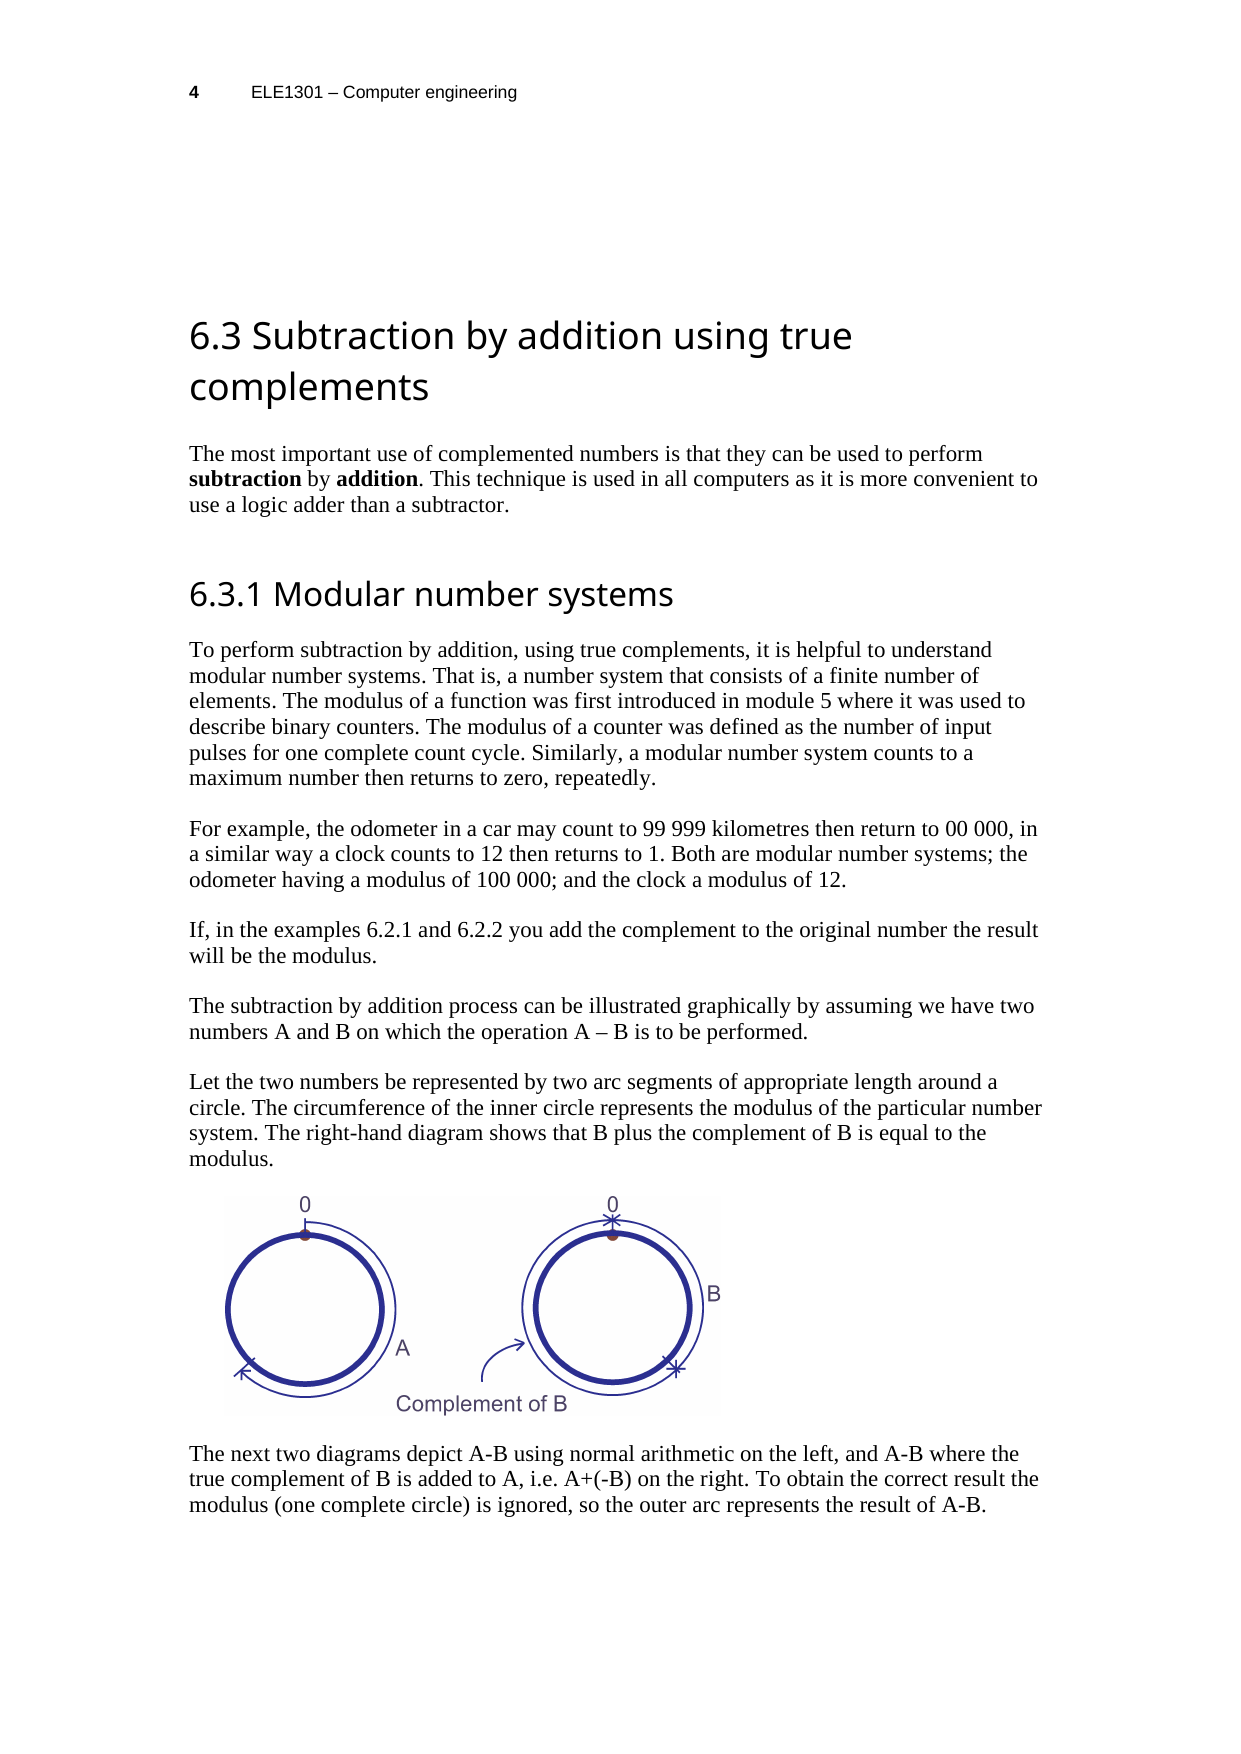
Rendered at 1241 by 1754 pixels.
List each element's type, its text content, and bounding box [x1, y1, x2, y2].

text For example, the odometer in a car may count to 99 999 kilometres then return to 00 000, in a similar way a clock counts to 12 then returns to 1. Both are modular number systems; the odometer having a modulus of 100 000; and the clock a modulus of 12. [189, 816, 1051, 892]
text The most important use of complemented numbers is that they can be used to perform subtraction by addition. This technique is used in all computers as it is more convenient to use a logic adder than a subtractor. [189, 441, 1051, 517]
text Let the two numbers be represented by two arc segments of appropriate length around a circle. The circumference of the inner circle represents the modulus of the particular number system. The right-hand diagram shows that B plus the complement of B is equal to the modulus. [189, 1069, 1051, 1171]
text If, in the examples 6.2.1 and 6.2.2 you add the complement to the original number the result will be the modulus. [189, 917, 1051, 968]
picture [224, 1196, 721, 1416]
text The subtraction by addition process can be illustrated graphically by assuming we have two numbers A and B on which the operation A – B is to be performed. [189, 993, 1051, 1044]
text To perform subtraction by addition, using true complements, it is helpful to understand modular number systems. That is, a number system that consists of a finite number of elements. The modulus of a function was first introduced in module 5 where it was used to describe binary counters. The modulus of a counter was defined as the number of input pulses for one complete count cycle. Similarly, a modular number system counts to a maximum number then returns to zero, repeatedly. [189, 637, 1051, 791]
text The next two diagrams depict A-B using normal arithmetic on the left, and A-B where the true complement of B is added to A, i.e. A+(-B) on the right. To obtain the correct result the modulus (one complete circle) is ignored, so the outer arc represents the result of A-B. [189, 1440, 1051, 1517]
subtitle Modular number systems [189, 571, 1051, 617]
subtitle Subtraction by addition using true complements [189, 309, 1051, 411]
